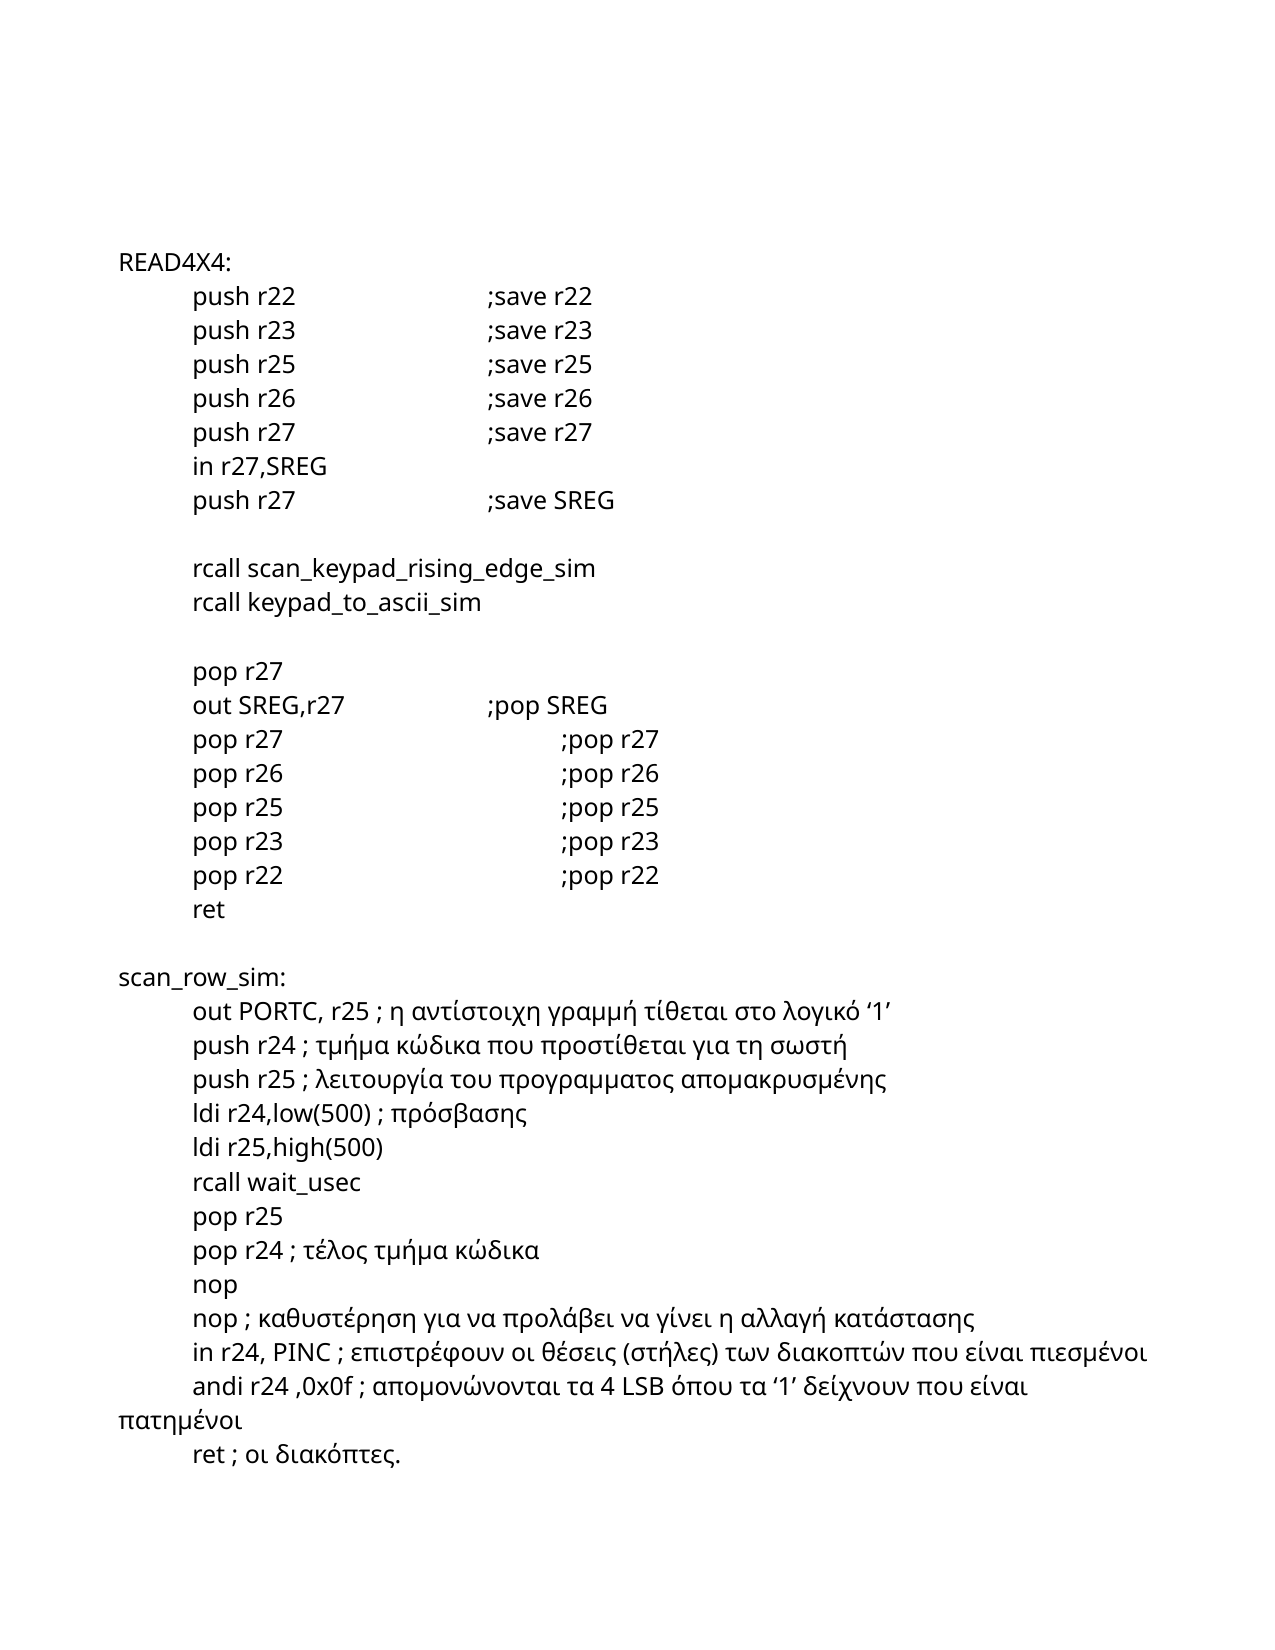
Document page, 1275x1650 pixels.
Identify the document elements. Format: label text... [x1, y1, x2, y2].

text scan_row_sim: [118, 960, 1157, 994]
text out SREG,r27 ;pop SREG [118, 687, 1157, 721]
text pop r26 ;pop r26 [118, 755, 1157, 789]
text push r25 ;save r25 [118, 347, 1157, 381]
text push r25 ; λειτουργία του προγραμματος απομακρυσμένης [118, 1062, 1157, 1096]
text nop ; καθυστέρηση για να προλάβει να γίνει η αλλαγή κατάστασης [118, 1300, 1157, 1334]
text push r26 ;save r26 [118, 381, 1157, 415]
text ldi r24,low(500) ; πρόσβασης [118, 1096, 1157, 1130]
text push r24 ; τμήμα κώδικα που προστίθεται για τη σωστή [118, 1028, 1157, 1062]
text push r22 ;save r22 [118, 278, 1157, 313]
text pop r25 ;pop r25 [118, 789, 1157, 823]
text pop r24 ; τέλος τμήμα κώδικα [118, 1232, 1157, 1266]
text ret ; οι διακόπτες. [118, 1437, 1157, 1471]
text rcall keypad_to_ascii_sim [118, 585, 1157, 619]
text pop r23 ;pop r23 [118, 823, 1157, 858]
text pop r27 [118, 653, 1157, 687]
text ret [118, 892, 1157, 926]
text rcall wait_usec [118, 1164, 1157, 1198]
text rcall scan_keypad_rising_edge_sim [118, 551, 1157, 585]
text out PORTC, r25 ; η αντίστοιχη γραμμή τίθεται στο λογικό ‘1’ [118, 994, 1157, 1028]
text pop r27 ;pop r27 [118, 721, 1157, 755]
text push r23 ;save r23 [118, 313, 1157, 347]
text in r27,SREG [118, 449, 1157, 483]
text push r27 ;save SREG [118, 483, 1157, 517]
text pop r22 ;pop r22 [118, 858, 1157, 892]
text in r24, PINC ; επιστρέφουν οι θέσεις (στήλες) των διακοπτών που είναι πιεσμένοι [118, 1334, 1157, 1368]
text andi r24 ,0x0f ; απομονώνονται τα 4 LSB όπου τα ‘1’ δείχνουν που είναι πατημένοι [118, 1368, 1157, 1437]
text READ4X4: [118, 244, 1157, 278]
text ldi r25,high(500) [118, 1130, 1157, 1164]
text push r27 ;save r27 [118, 415, 1157, 449]
text pop r25 [118, 1198, 1157, 1232]
text nop [118, 1266, 1157, 1300]
